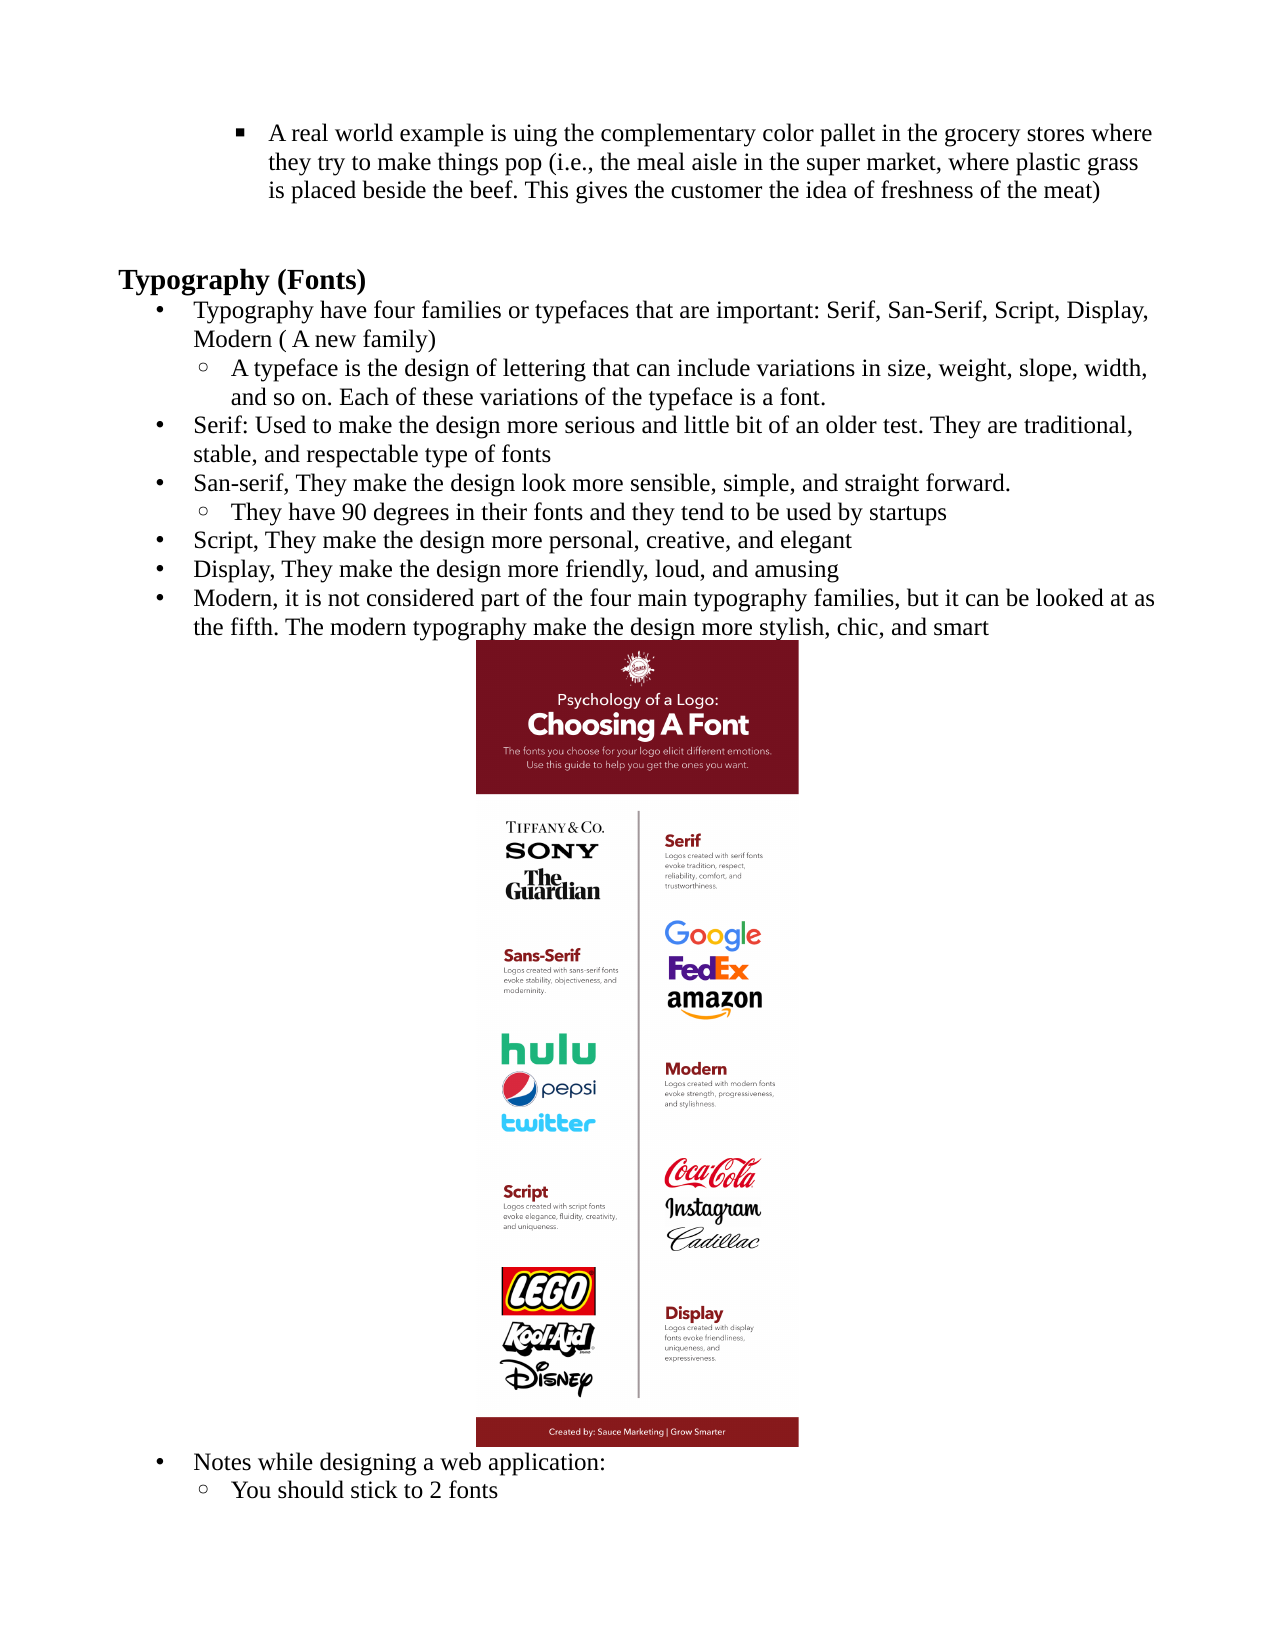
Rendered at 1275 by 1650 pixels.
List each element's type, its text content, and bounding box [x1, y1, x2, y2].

list Typography have four families or typefaces that are important: Serif, San-Serif, Script, Display, Modern ( A new family) [156, 295, 1157, 353]
list Modern, it is not considered part of the four main typography families, but it can be looked at as the fifth. The modern typography make the design more stylish, chic, and smart [156, 583, 1157, 640]
list A real world example is uing the complementary color pallet in the grocery stores where they try to make things pop (i.e., the meal aisle in the super market, where plastic grass is placed beside the beef. This gives the customer the idea of freshness of the meat) [231, 118, 1157, 204]
list Notes while designing a web application: [156, 640, 1157, 1476]
text Typography (Fonts) [118, 262, 1157, 295]
list A typeface is the design of lettering that can include variations in size, weight, slope, width, and so on. Each of these variations of the typeface is a font. [193, 353, 1157, 410]
picture [476, 640, 799, 1447]
list Script, They make the design more personal, creative, and elegant [156, 525, 1157, 554]
list Serif: Used to make the design more serious and little bit of an older test. They are traditional, stable, and respectable type of fonts [156, 410, 1157, 468]
list They have 90 degrees in their fonts and they tend to be used by startups [193, 497, 1157, 525]
list Display, They make the design more friendly, loud, and amusing [156, 554, 1157, 583]
list San-serif, They make the design look more sensible, simple, and straight forward. [156, 468, 1157, 497]
list You should stick to 2 fonts [193, 1476, 1157, 1504]
